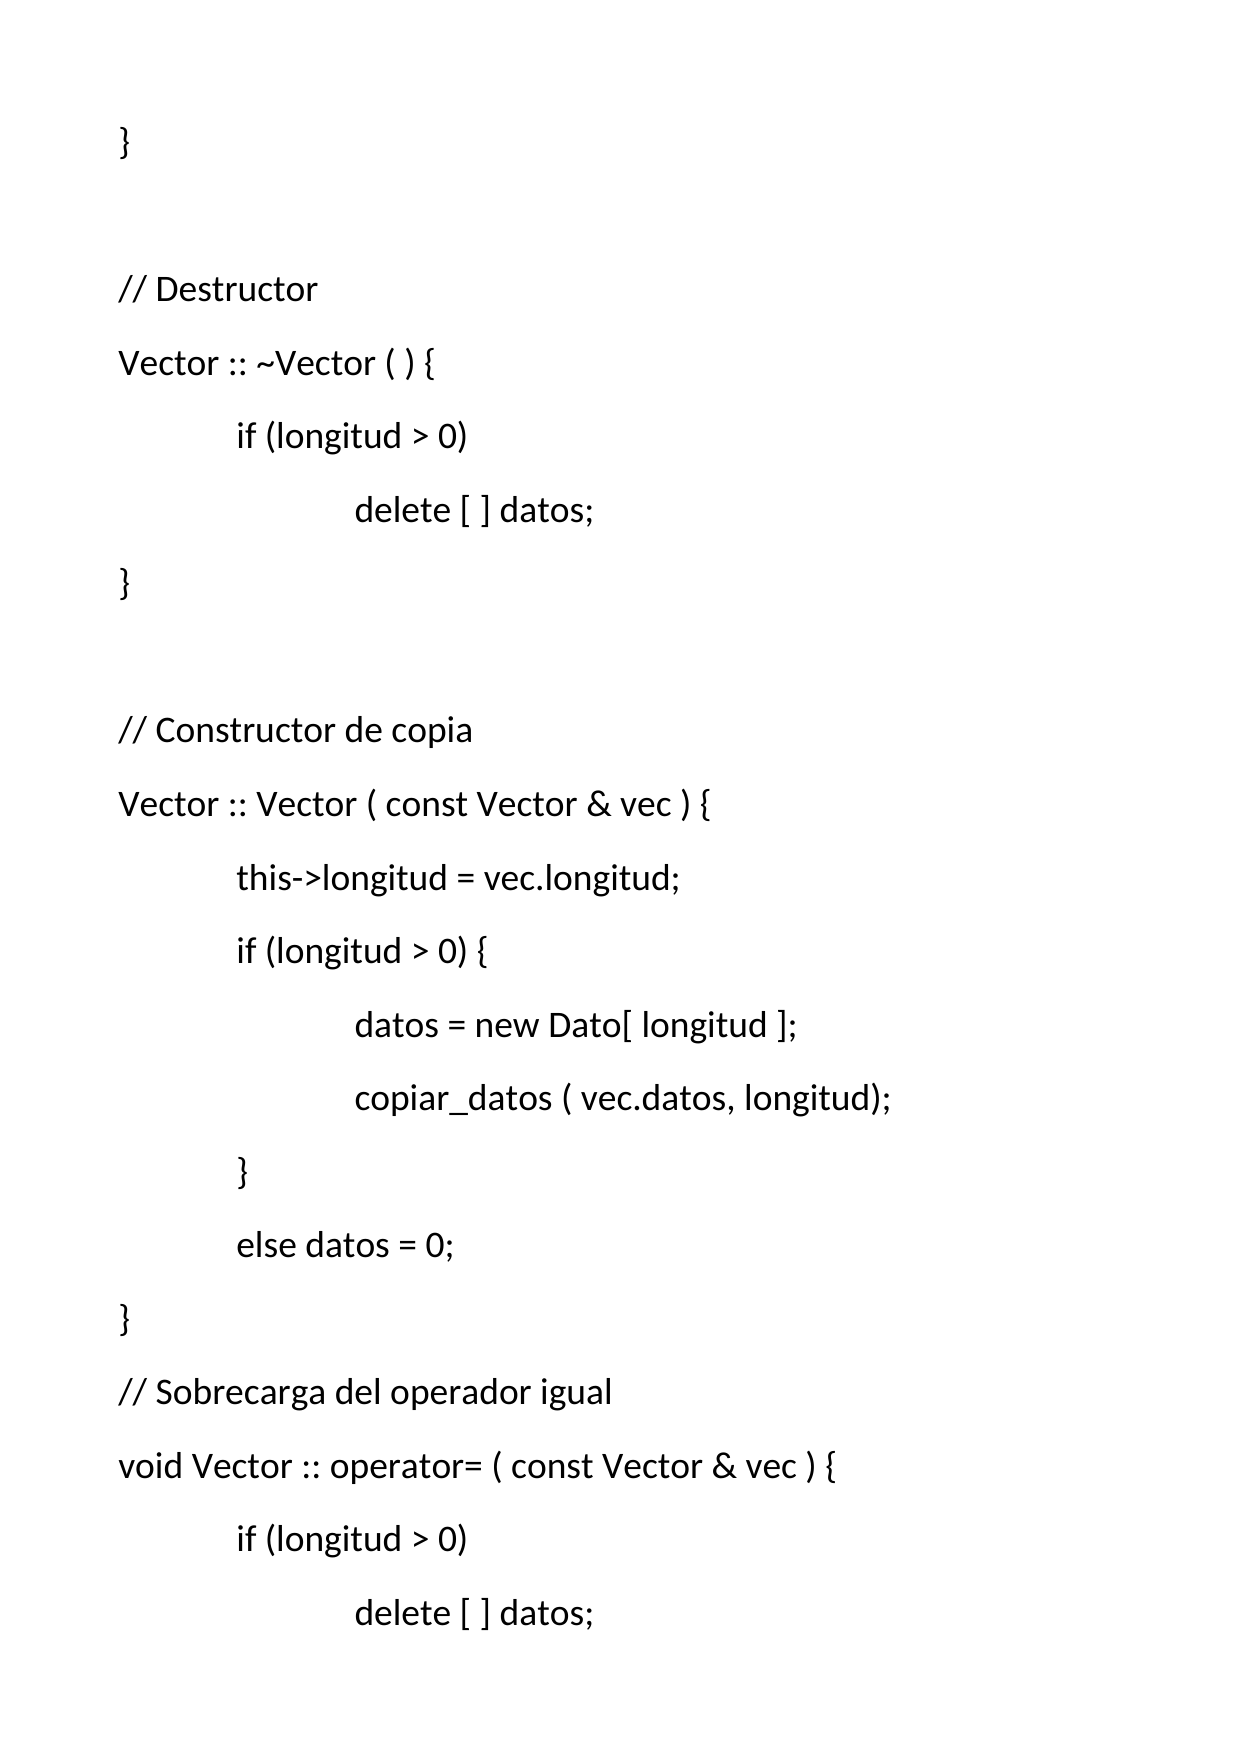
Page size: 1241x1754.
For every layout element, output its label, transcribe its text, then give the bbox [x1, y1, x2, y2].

text // Destructor [118, 265, 1122, 311]
text } [118, 1148, 1122, 1193]
text if (longitud > 0) { [118, 927, 1122, 973]
text void Vector :: operator= ( const Vector & vec ) { [118, 1442, 1122, 1488]
text // Sobrecarga del operador igual [118, 1368, 1122, 1414]
text } [118, 559, 1122, 605]
text delete [ ] datos; [118, 486, 1122, 532]
text // Constructor de copia [118, 706, 1122, 752]
text else datos = 0; [118, 1221, 1122, 1267]
text copiar_datos ( vec.datos, longitud); [118, 1074, 1122, 1120]
text Vector :: Vector ( const Vector & vec ) { [118, 780, 1122, 826]
text if (longitud > 0) [118, 1515, 1122, 1561]
text if (longitud > 0) [118, 412, 1122, 458]
text } [118, 1295, 1122, 1341]
text this->longitud = vec.longitud; [118, 853, 1122, 899]
text Vector :: ~Vector ( ) { [118, 339, 1122, 384]
text delete [ ] datos; [118, 1589, 1122, 1635]
text datos = new Dato[ longitud ]; [118, 1001, 1122, 1046]
text } [118, 118, 1122, 164]
